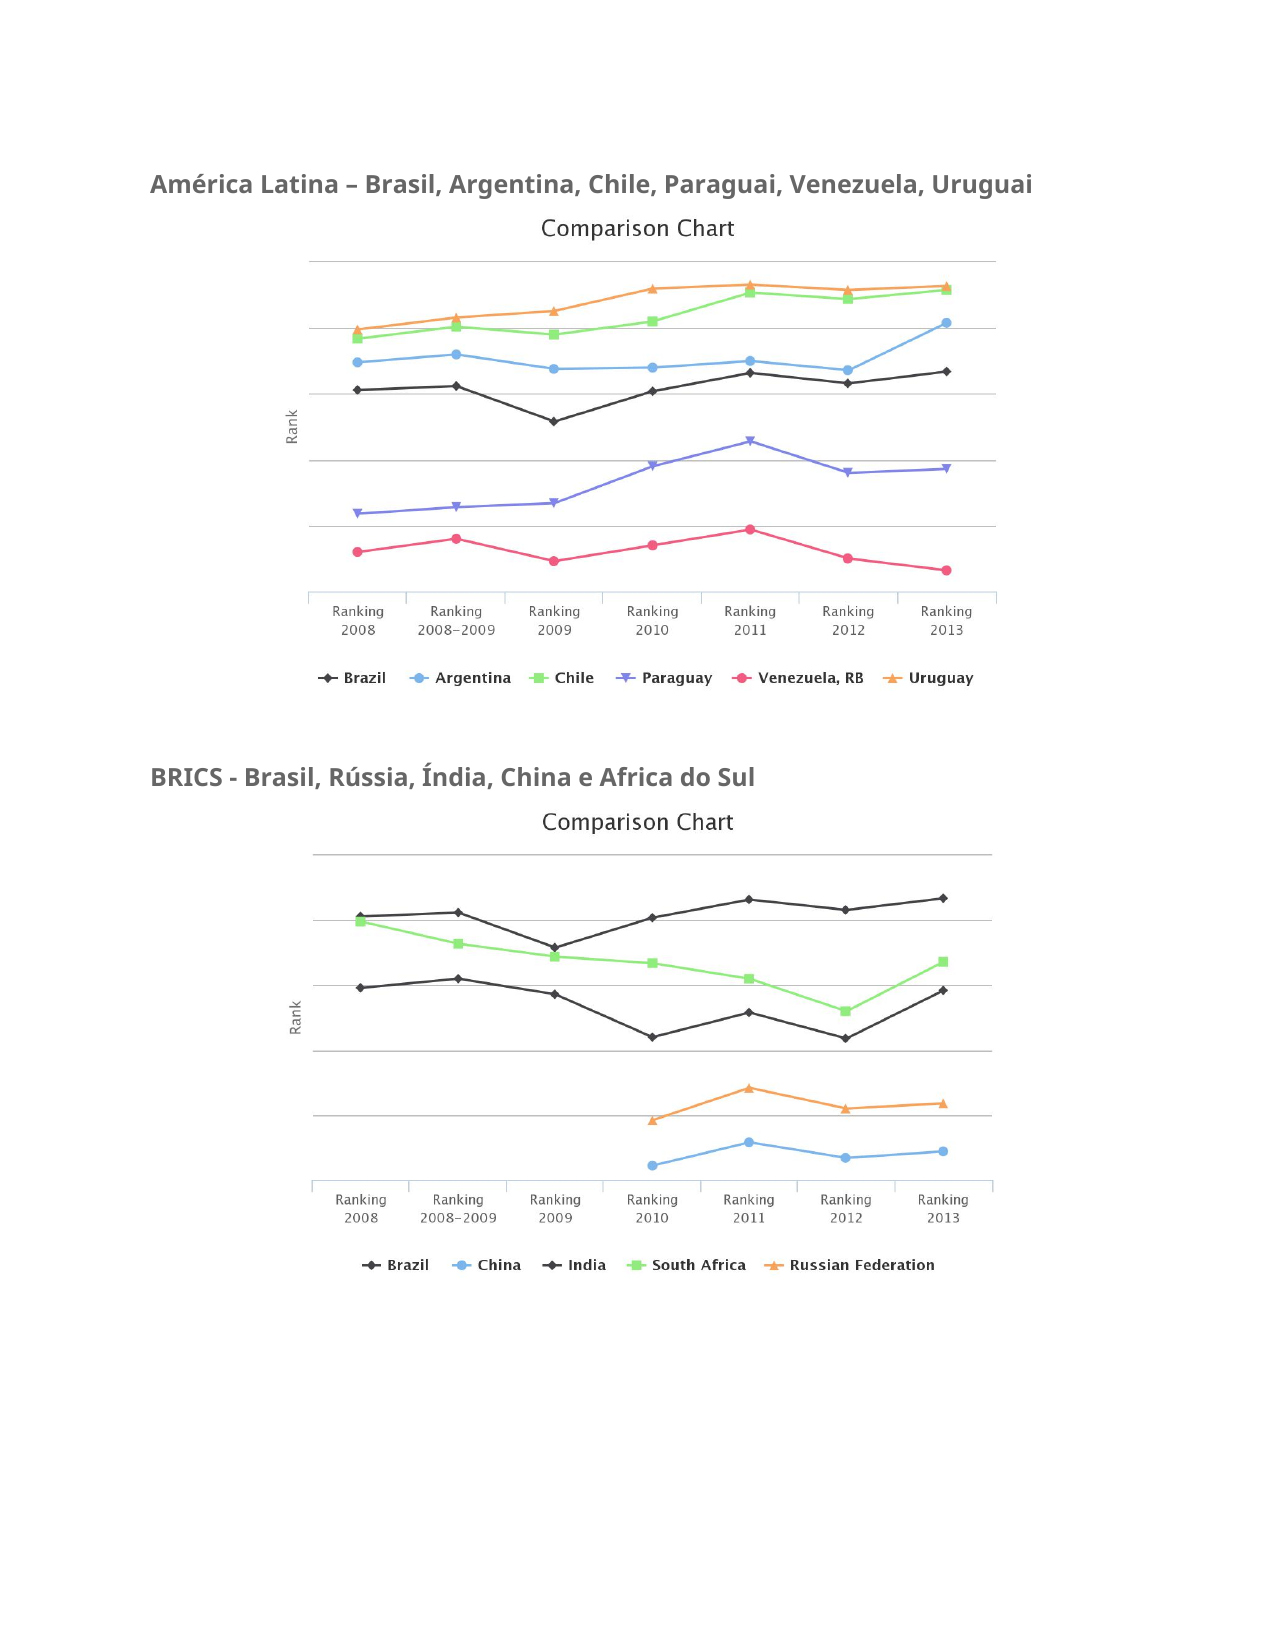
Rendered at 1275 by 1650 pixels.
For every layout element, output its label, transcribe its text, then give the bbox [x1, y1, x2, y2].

picture [272, 799, 1003, 1287]
subtitle BRICS - Brasil, Rússia, Índia, China e Africa do Sul [150, 760, 1125, 794]
subtitle América Latina – Brasil, Argentina, Chile, Paraguai, Venezuela, Uruguai [150, 167, 1125, 201]
picture [267, 205, 1008, 700]
